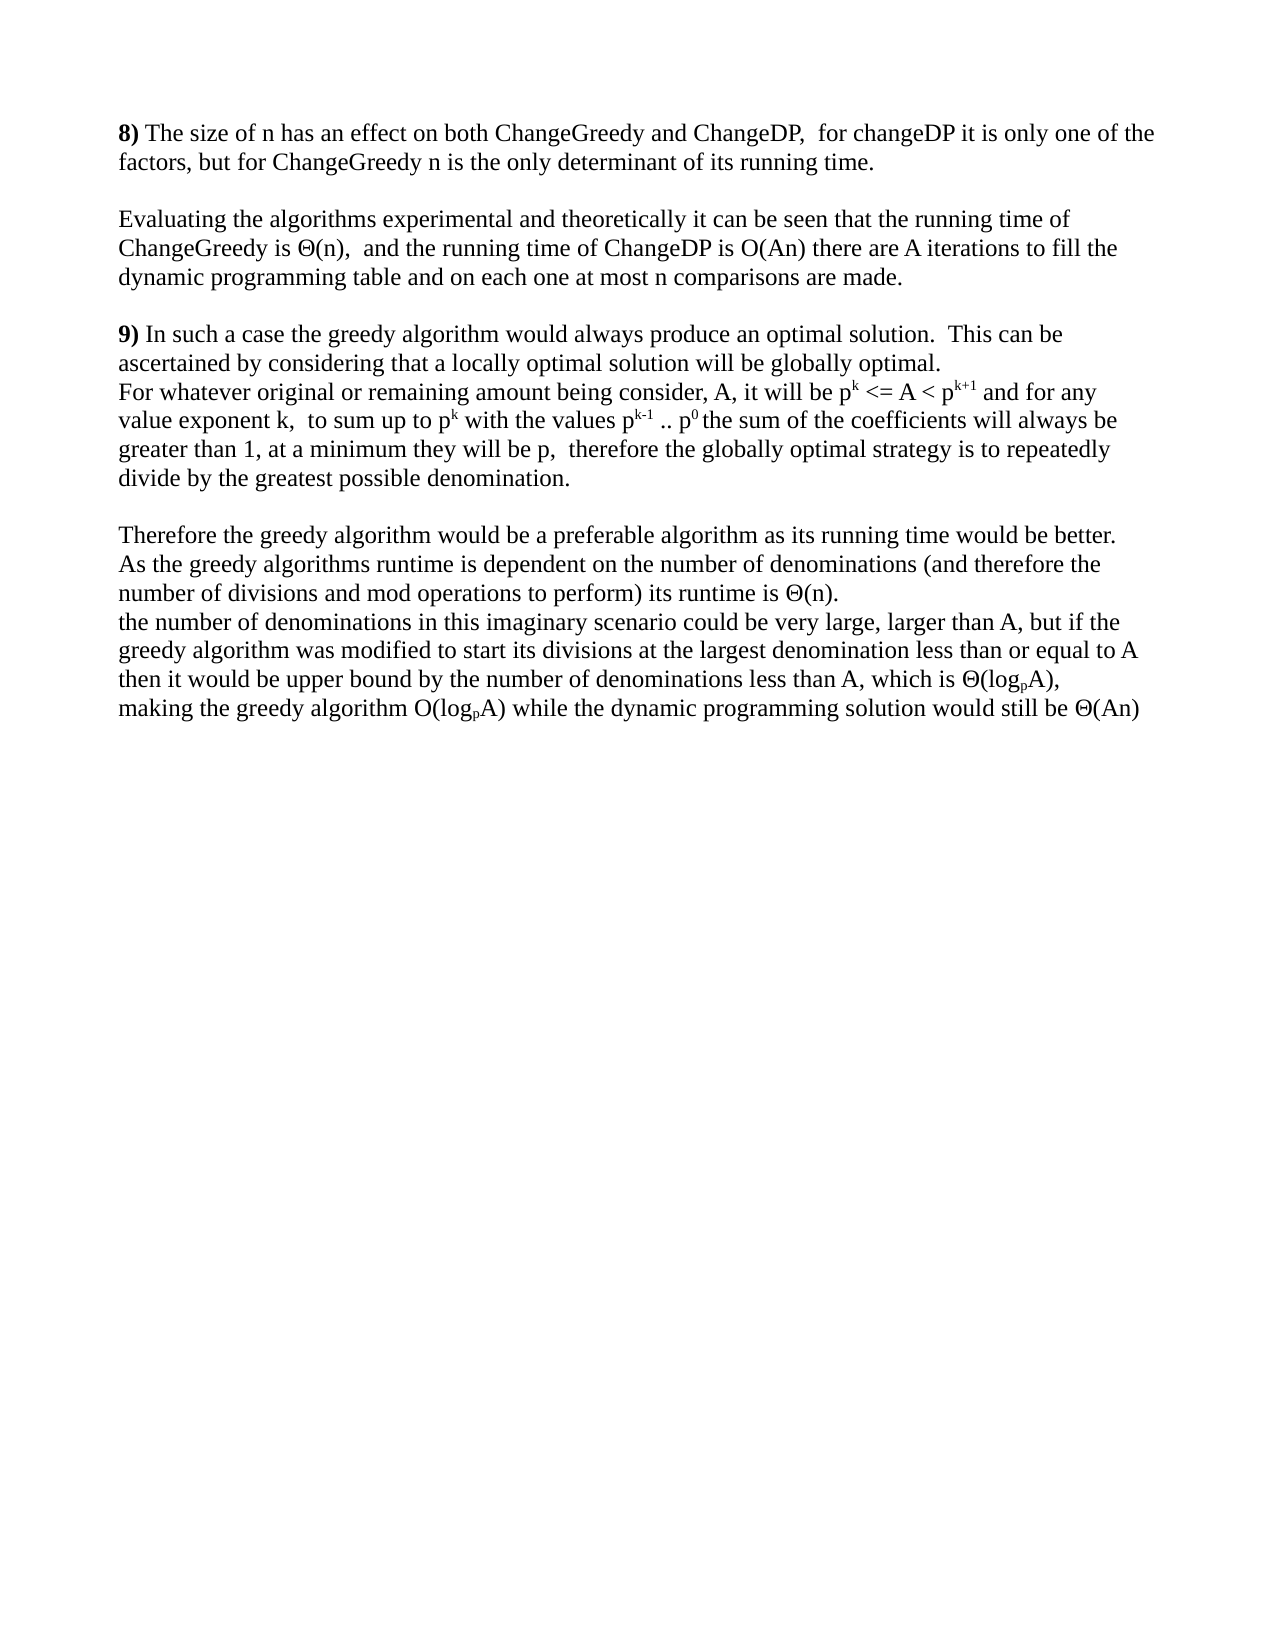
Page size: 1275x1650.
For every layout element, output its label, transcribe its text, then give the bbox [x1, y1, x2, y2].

text 8) The size of n has an effect on both ChangeGreedy and ChangeDP, for changeDP it is only one of the factors, but for ChangeGreedy n is the only determinant of its running time. [118, 118, 1157, 176]
text Therefore the greedy algorithm would be a preferable algorithm as its running time would be better. As the greedy algorithms runtime is dependent on the number of denominations (and therefore the number of divisions and mod operations to perform) its runtime is Θ(n). [118, 521, 1157, 607]
text 9) In such a case the greedy algorithm would always produce an optimal solution. This can be ascertained by considering that a locally optimal solution will be globally optimal. [118, 319, 1157, 377]
text Evaluating the algorithms experimental and theoretically it can be seen that the running time of ChangeGreedy is Θ(n), and the running time of ChangeDP is O(An) there are A iterations to fill the dynamic programming table and on each one at most n comparisons are made. [118, 204, 1157, 291]
text the number of denominations in this imaginary scenario could be very large, larger than A, but if the greedy algorithm was modified to start its divisions at the largest denomination less than or equal to A then it would be upper bound by the number of denominations less than A, which is Θ(logpA), [118, 607, 1157, 693]
text For whatever original or remaining amount being consider, A, it will be pk <= A < pk+1 and for any value exponent k, to sum up to pk with the values pk-1 .. p0 the sum of the coefficients will always be greater than 1, at a minimum they will be p, therefore the globally optimal strategy is to repeatedly divide by the greatest possible denomination. [118, 377, 1157, 492]
text making the greedy algorithm O(logpA) while the dynamic programming solution would still be Θ(An) [118, 693, 1157, 722]
